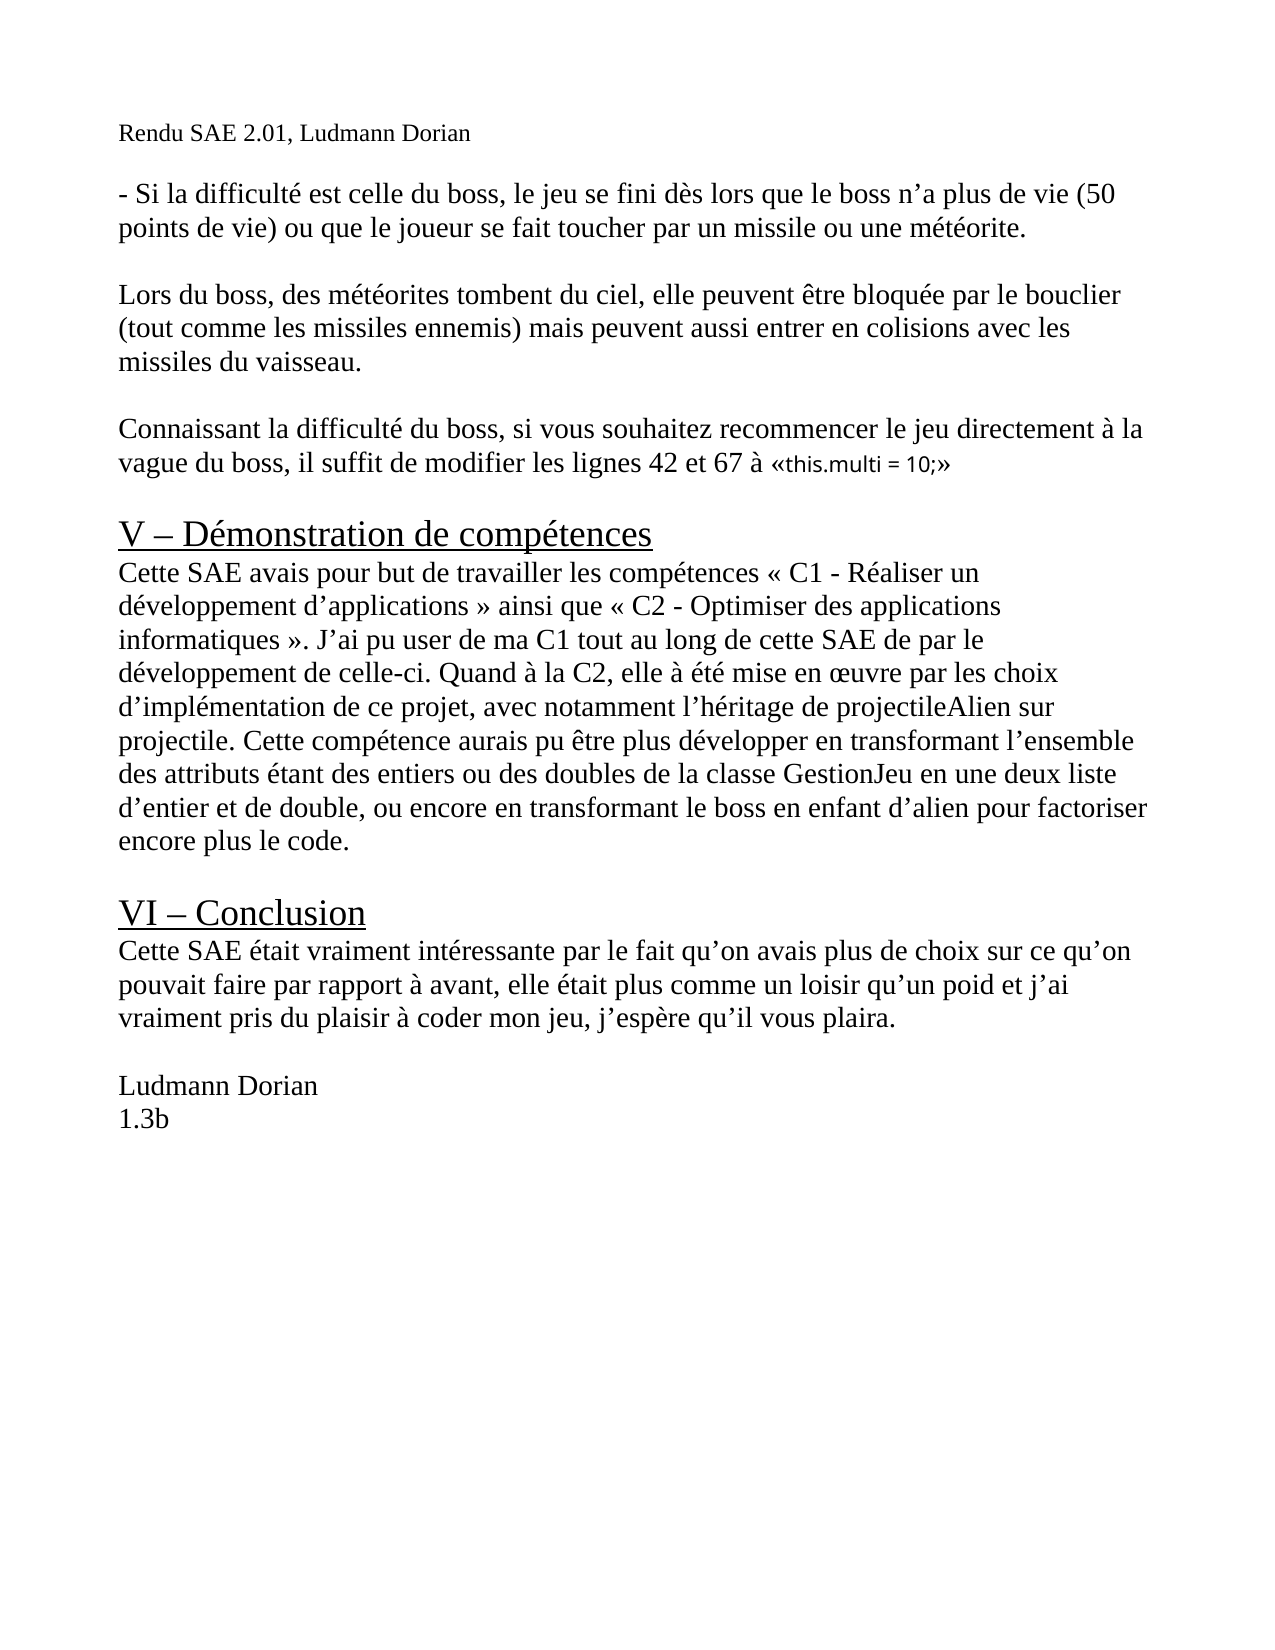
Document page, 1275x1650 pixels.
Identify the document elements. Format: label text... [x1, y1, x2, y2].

text Cette SAE avais pour but de travailler les compétences « C1 - Réaliser un développement d’applications » ainsi que « C2 - Optimiser des applications informatiques ». J’ai pu user de ma C1 tout au long de cette SAE de par le développement de celle-ci. Quand à la C2, elle à été mise en œuvre par les choix d’implémentation de ce projet, avec notamment l’héritage de projectileAlien sur projectile. Cette compétence aurais pu être plus développer en transformant l’ensemble des attributs étant des entiers ou des doubles de la classe GestionJeu en une deux liste d’entier et de double, ou encore en transformant le boss en enfant d’alien pour factoriser encore plus le code. [118, 555, 1157, 857]
text Cette SAE était vraiment intéressante par le fait qu’on avais plus de choix sur ce qu’on pouvait faire par rapport à avant, elle était plus comme un loisir qu’un poid et j’ai vraiment pris du plaisir à coder mon jeu, j’espère qu’il vous plaira. Ludmann Dorian 1.3b [118, 933, 1157, 1135]
text VI – Conclusion [118, 890, 1157, 933]
text - Si la difficulté est celle du boss, le jeu se fini dès lors que le boss n’a plus de vie (50 points de vie) ou que le joueur se fait toucher par un missile ou une météorite. Lors du boss, des météorites tombent du ciel, elle peuvent être bloquée par le bouclier (tout comme les missiles ennemis) mais peuvent aussi entrer en colisions avec les missiles du vaisseau. Connaissant la difficulté du boss, si vous souhaitez recommencer le jeu directement à la vague du boss, il suffit de modifier les lignes 42 et 67 à «this.multi = 10;» [118, 176, 1157, 478]
text V – Démonstration de compétences [118, 512, 1157, 555]
